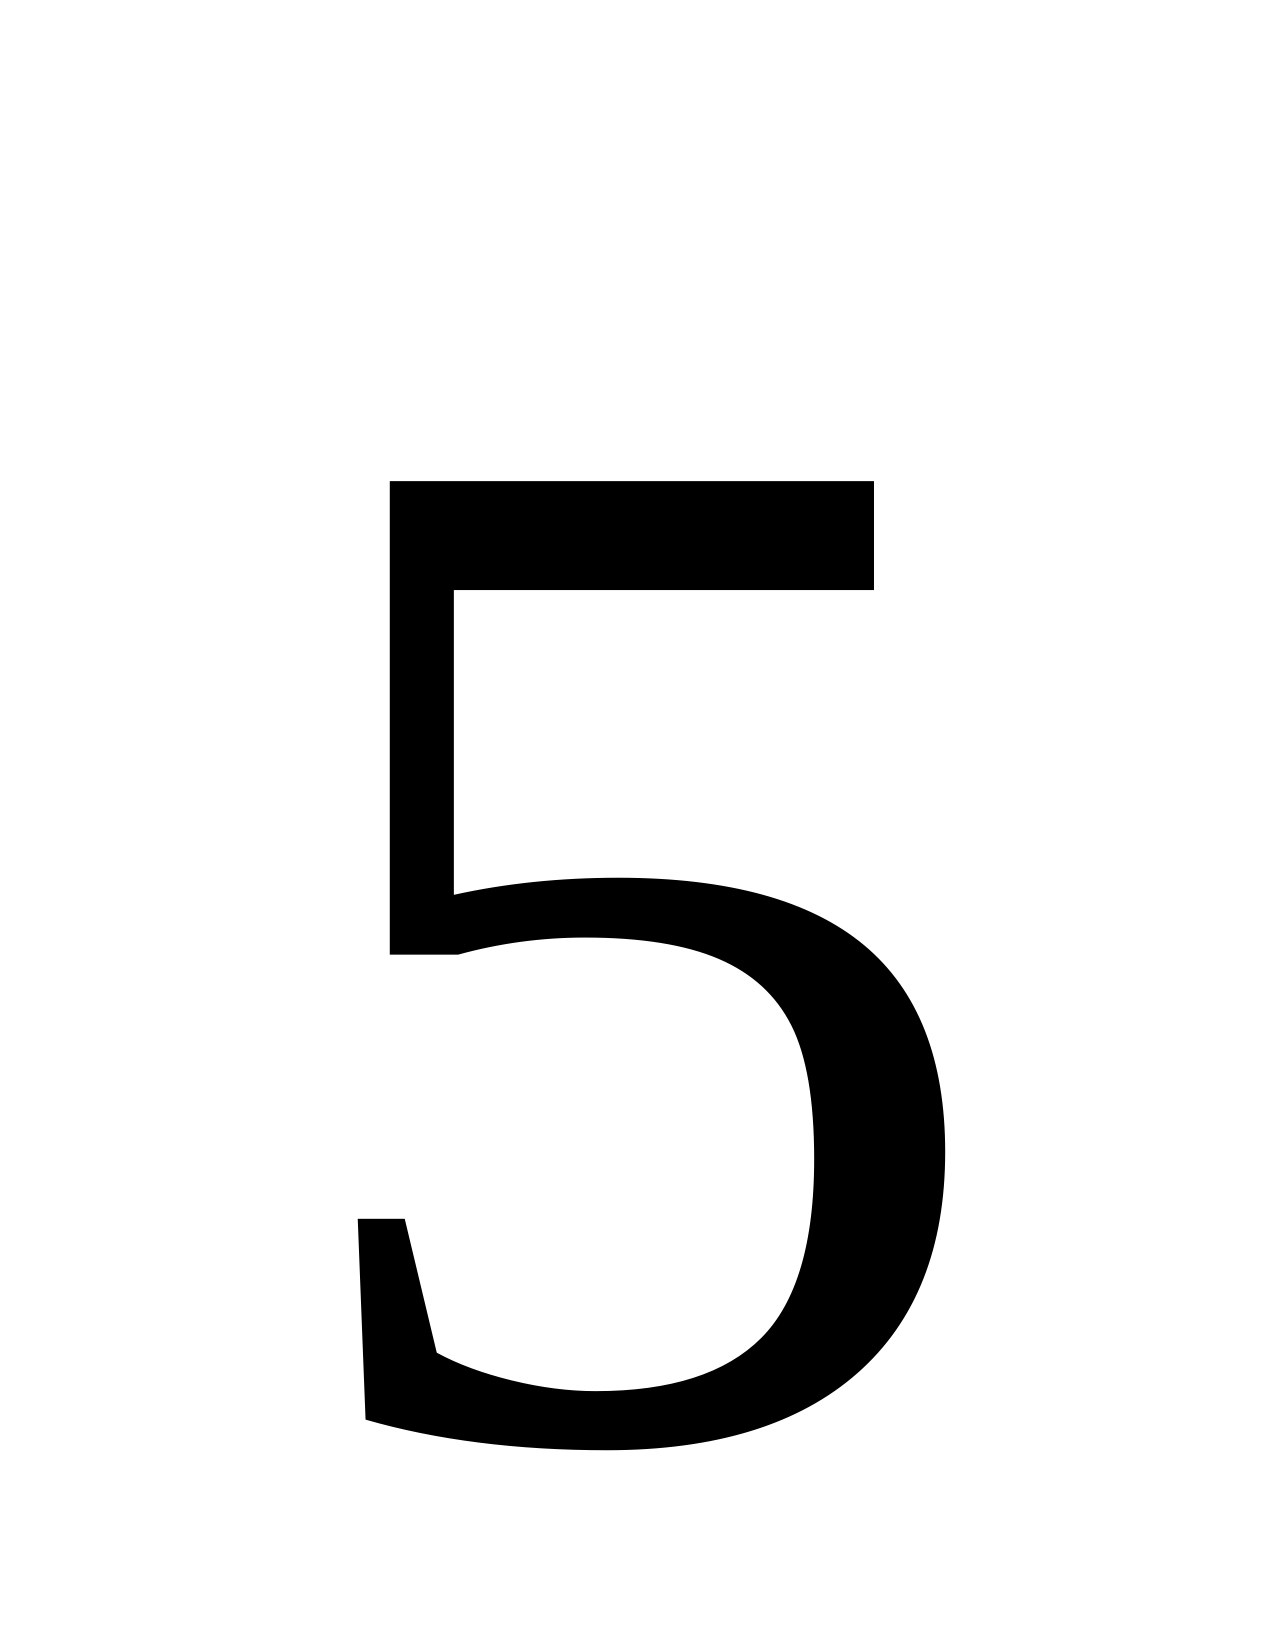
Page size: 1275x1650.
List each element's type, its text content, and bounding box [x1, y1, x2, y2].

text 5 [75, 75, 1200, 1575]
